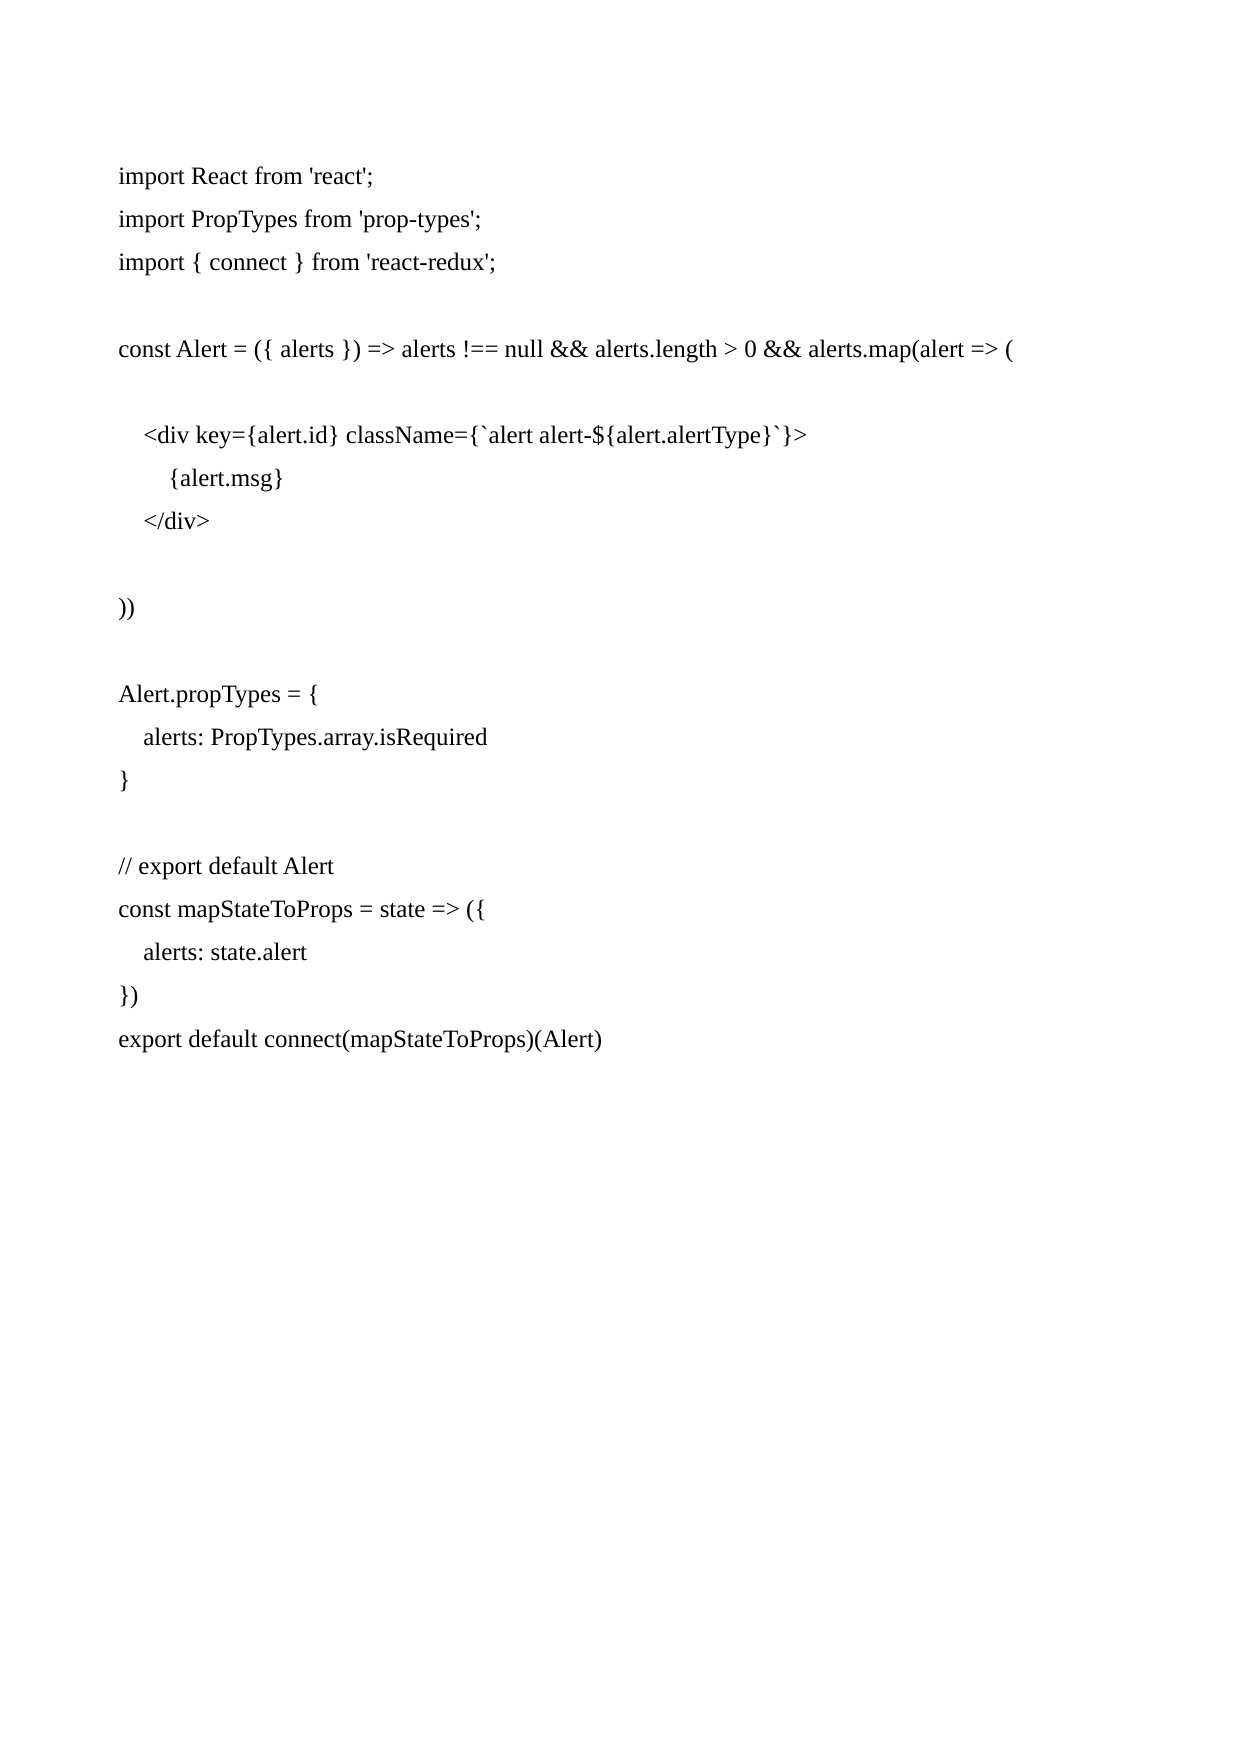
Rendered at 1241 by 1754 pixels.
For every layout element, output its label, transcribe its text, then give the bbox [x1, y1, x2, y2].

text alerts: state.alert [118, 937, 1122, 966]
text Alert.propTypes = { [118, 679, 1122, 707]
text // export default Alert [118, 851, 1122, 880]
text import { connect } from 'react-redux'; [118, 247, 1122, 276]
text export default connect(mapStateToProps)(Alert) [118, 1024, 1122, 1052]
text <div key={alert.id} className={`alert alert-${alert.alertType}`}> [118, 420, 1122, 449]
text import PropTypes from 'prop-types'; [118, 204, 1122, 233]
text {alert.msg} [118, 463, 1122, 492]
text </div> [118, 506, 1122, 535]
text import React from 'react'; [118, 161, 1122, 190]
text const mapStateToProps = state => ({ [118, 894, 1122, 923]
text alerts: PropTypes.array.isRequired [118, 722, 1122, 751]
text )) [118, 592, 1122, 621]
text } [118, 765, 1122, 794]
text }) [118, 981, 1122, 1009]
text const Alert = ({ alerts }) => alerts !== null && alerts.length > 0 && alerts.map(alert => ( [118, 334, 1122, 362]
